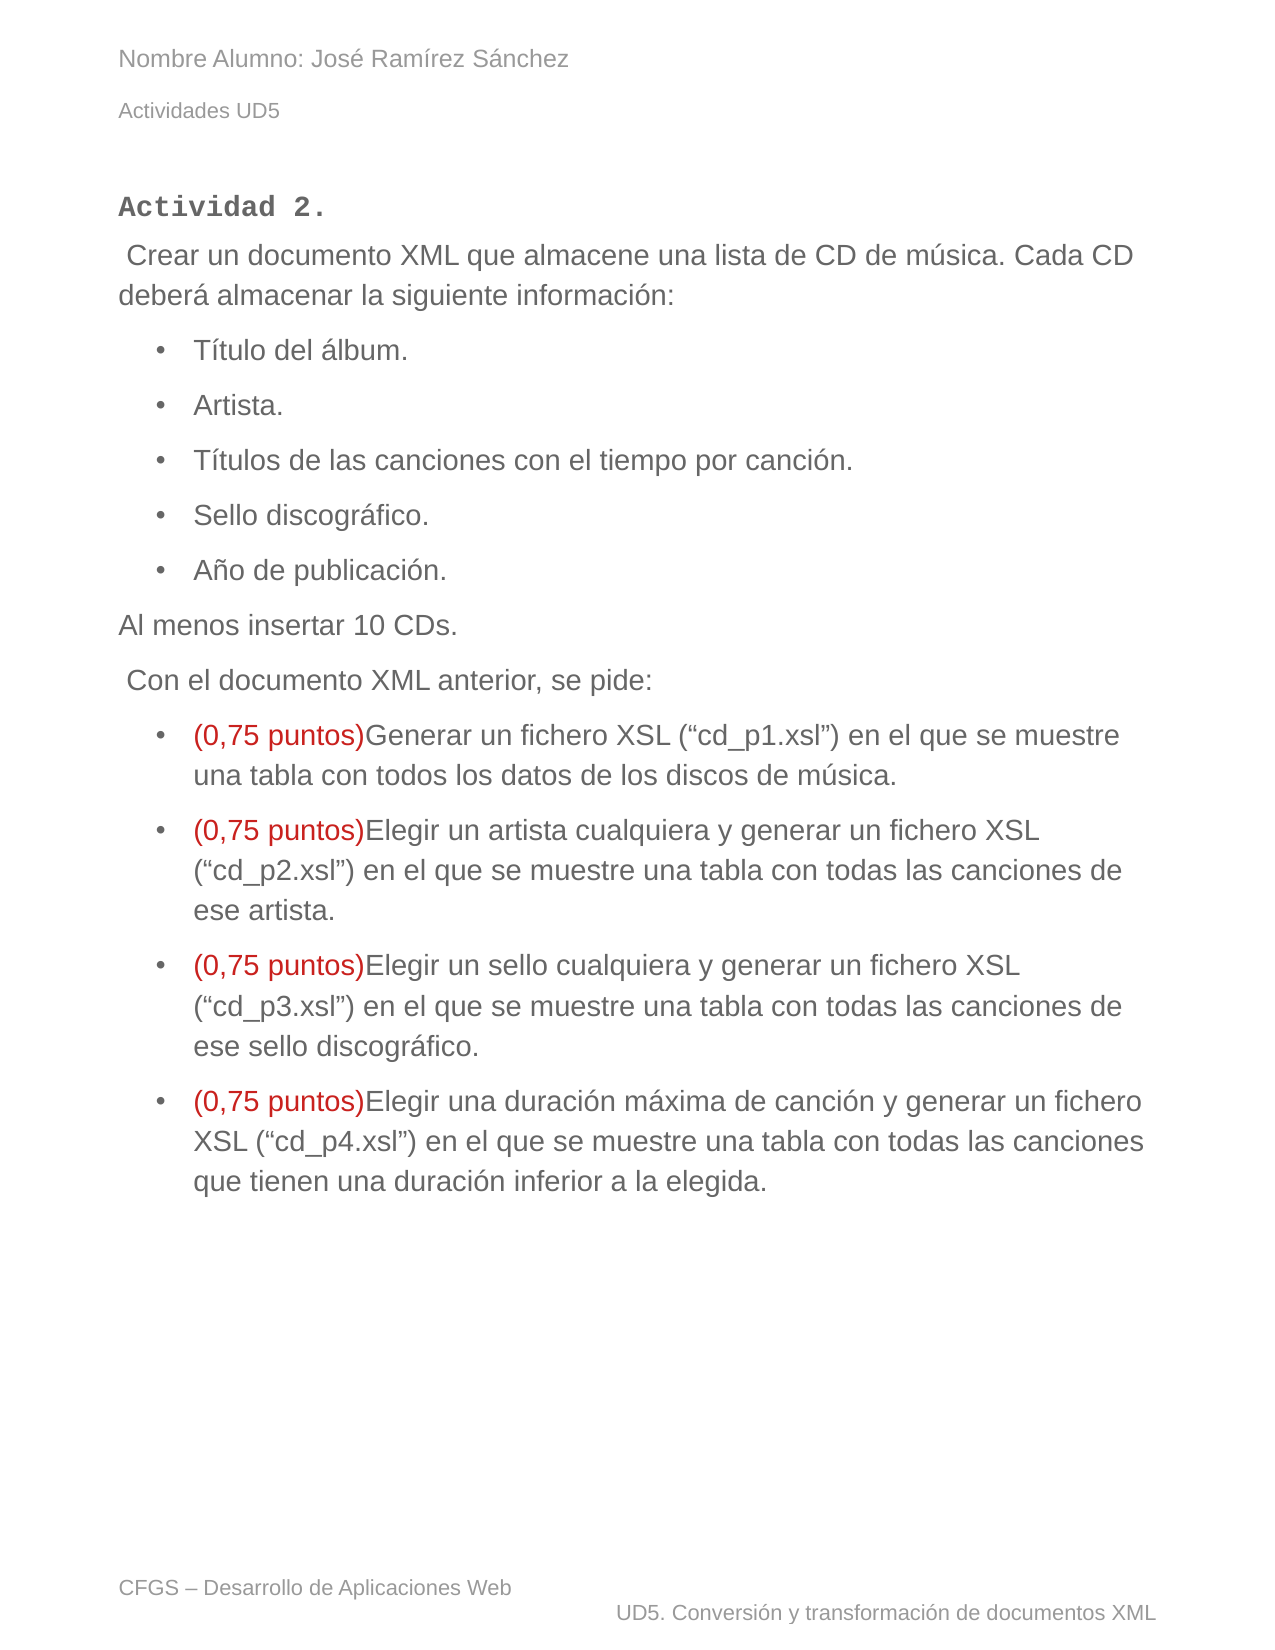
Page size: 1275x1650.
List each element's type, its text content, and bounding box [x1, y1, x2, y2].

list (0,75 puntos)Elegir un sello cualquiera y generar un fichero XSL (“cd_p3.xsl”) en el que se muestre una tabla con todas las canciones de ese sello discográfico. [156, 948, 1157, 1062]
list Año de publicación. [156, 553, 1157, 587]
text Crear un documento XML que almacene una lista de CD de música. Cada CD deberá almacenar la siguiente información: [118, 238, 1157, 312]
list Títulos de las canciones con el tiempo por canción. [156, 443, 1157, 477]
text Con el documento XML anterior, se pide: [118, 663, 1157, 696]
list Artista. [156, 388, 1157, 422]
list Sello discográfico. [156, 498, 1157, 532]
list (0,75 puntos)Generar un fichero XSL (“cd_p1.xsl”) en el que se muestre una tabla con todos los datos de los discos de música. [156, 718, 1157, 792]
subtitle Actividad 2. [118, 192, 1157, 226]
text Al menos insertar 10 CDs. [118, 608, 1157, 642]
list Título del álbum. [156, 333, 1157, 367]
list (0,75 puntos)Elegir un artista cualquiera y generar un fichero XSL (“cd_p2.xsl”) en el que se muestre una tabla con todas las canciones de ese artista. [156, 813, 1157, 927]
list (0,75 puntos)Elegir una duración máxima de canción y generar un fichero XSL (“cd_p4.xsl”) en el que se muestre una tabla con todas las canciones que tienen una duración inferior a la elegida. [156, 1084, 1157, 1198]
